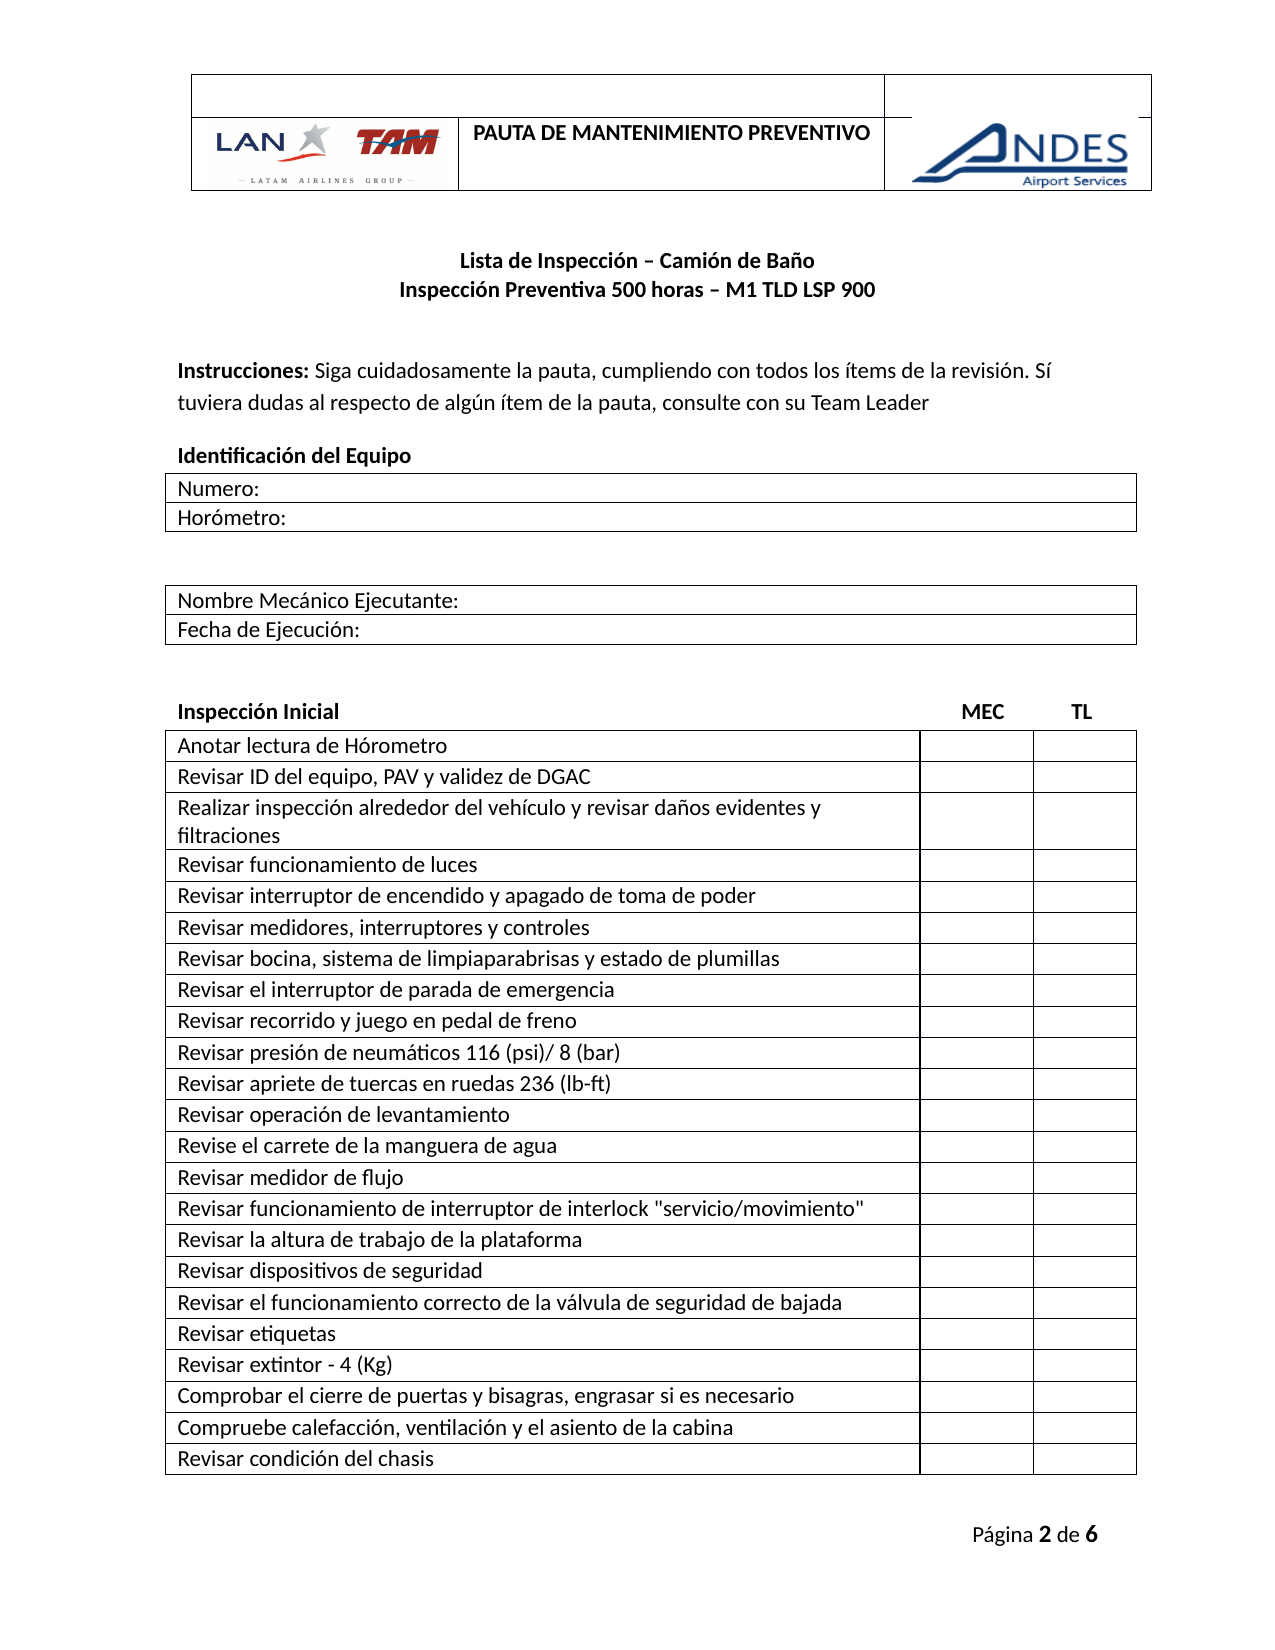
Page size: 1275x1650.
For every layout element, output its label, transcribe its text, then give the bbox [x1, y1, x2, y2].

table_cell Revisar interruptor de encendido y apagado de toma de poder [166, 882, 919, 912]
table_cell [921, 1038, 1033, 1068]
table_cell Revisar operación de levantamiento [166, 1100, 919, 1131]
table_cell [921, 913, 1033, 943]
table_cell [921, 1444, 1033, 1474]
table_cell [1034, 944, 1136, 974]
table_cell Revisar condición del chasis [166, 1444, 919, 1474]
picture [911, 117, 1139, 190]
table_cell [1034, 1413, 1136, 1443]
table_cell [1034, 793, 1136, 849]
table_cell Compruebe calefacción, ventilación y el asiento de la cabina [166, 1413, 919, 1443]
table_cell [1034, 1069, 1136, 1099]
table_cell [1034, 913, 1136, 943]
table_cell Revisar el interruptor de parada de emergencia [166, 975, 919, 1006]
table_cell [921, 1413, 1033, 1443]
table_cell Revisar dispositivos de seguridad [166, 1257, 919, 1287]
table_cell [1034, 1163, 1136, 1193]
table_cell Revisar funcionamiento de interruptor de interlock "servicio/movimiento" [166, 1194, 919, 1224]
table_header Numero: [166, 474, 1136, 502]
table_cell [921, 1132, 1033, 1162]
table_cell [921, 1194, 1033, 1224]
table_cell Revisar extintor - 4 (Kg) [166, 1350, 919, 1381]
table_cell [921, 762, 1033, 792]
table_cell [921, 975, 1033, 1006]
table_cell [921, 944, 1033, 974]
table_cell Revisar recorrido y juego en pedal de freno [166, 1007, 919, 1037]
table_cell [1034, 882, 1136, 912]
table_cell [1034, 762, 1136, 792]
text Inspección Preventiva 500 horas – M1 TLD LSP 900 [177, 275, 1098, 303]
table_cell [921, 1225, 1033, 1256]
text Inspección Inicial MEC TL [177, 697, 1098, 726]
text Lista de Inspección – Camión de Baño [177, 247, 1098, 275]
picture [204, 118, 454, 190]
table_cell [1034, 850, 1136, 881]
table_cell Revisar bocina, sistema de limpiaparabrisas y estado de plumillas [166, 944, 919, 974]
table_cell [921, 1163, 1033, 1193]
table_cell [1034, 1194, 1136, 1224]
table_cell Revisar funcionamiento de luces [166, 850, 919, 881]
table_cell [921, 1007, 1033, 1037]
table_cell [1034, 1382, 1136, 1412]
table_cell Revisar etiquetas [166, 1319, 919, 1349]
table_cell Revisar medidores, interruptores y controles [166, 913, 919, 943]
table_cell [921, 850, 1033, 881]
table_cell Comprobar el cierre de puertas y bisagras, engrasar si es necesario [166, 1382, 919, 1412]
table_cell [1034, 1288, 1136, 1318]
table_cell [1034, 1038, 1136, 1068]
table_cell [1034, 1007, 1136, 1037]
table_cell Revise el carrete de la manguera de agua [166, 1132, 919, 1162]
table_cell Revisar medidor de flujo [166, 1163, 919, 1193]
table_cell [921, 1382, 1033, 1412]
table_cell [921, 1319, 1033, 1349]
table_cell [1034, 1319, 1136, 1349]
table_cell [921, 882, 1033, 912]
table_header Anotar lectura de Hórometro [166, 731, 919, 761]
table_cell [1034, 1132, 1136, 1162]
table_cell Revisar presión de neumáticos 116 (psi)/ 8 (bar) [166, 1038, 919, 1068]
text Identificación del Equipo [177, 441, 1098, 469]
table_cell Horómetro: [166, 503, 1136, 531]
table_cell [1034, 975, 1136, 1006]
text Instrucciones: Siga cuidadosamente la pauta, cumpliendo con todos los ítems de la revisión. Sí tuviera dudas al respecto de algún ítem de la pauta, consulte con su Team Leader [177, 356, 1098, 416]
table_header [1034, 731, 1136, 761]
table_cell [921, 1069, 1033, 1099]
table_cell [921, 1100, 1033, 1131]
picture [204, 191, 454, 195]
table_cell Revisar apriete de tuercas en ruedas 236 (lb-ft) [166, 1069, 919, 1099]
table_cell [1034, 1444, 1136, 1474]
table_cell [1034, 1100, 1136, 1131]
table_cell Fecha de Ejecución: [166, 615, 1136, 643]
table_cell [921, 793, 1033, 849]
table_cell [921, 1257, 1033, 1287]
table_cell [921, 1350, 1033, 1381]
table_cell Revisar ID del equipo, PAV y validez de DGAC [166, 762, 919, 792]
table_cell [1034, 1225, 1136, 1256]
table_cell [1034, 1350, 1136, 1381]
table_cell [1034, 1257, 1136, 1287]
table_header Nombre Mecánico Ejecutante: [166, 586, 1136, 614]
table_cell Revisar el funcionamiento correcto de la válvula de seguridad de bajada [166, 1288, 919, 1318]
table_header [921, 731, 1033, 761]
table_cell [921, 1288, 1033, 1318]
table_cell Revisar la altura de trabajo de la plataforma [166, 1225, 919, 1256]
table_cell Realizar inspección alrededor del vehículo y revisar daños evidentes y filtraciones [166, 793, 919, 849]
